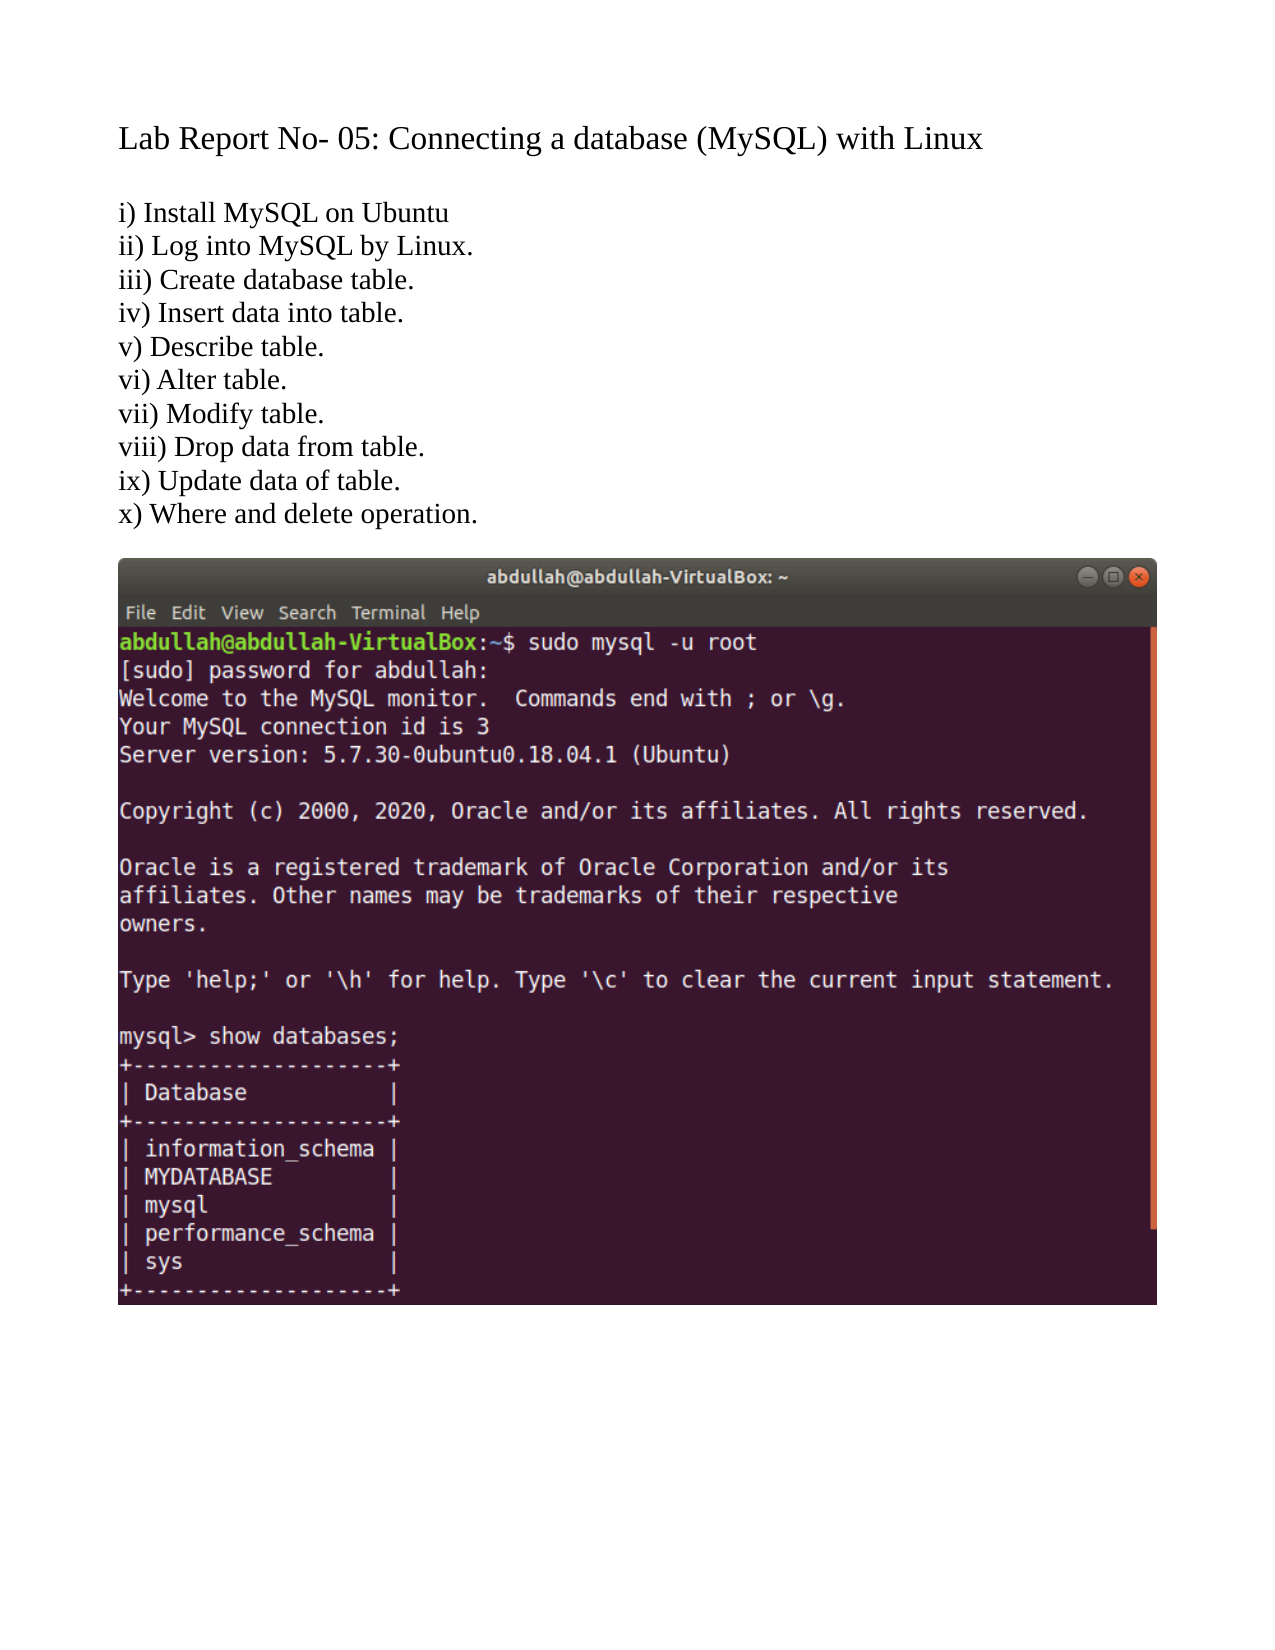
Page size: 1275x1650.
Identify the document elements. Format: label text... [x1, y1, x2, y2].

picture [118, 558, 1157, 1305]
text iv) Insert data into table. [118, 295, 1157, 329]
text i) Install MySQL on Ubuntu [118, 195, 1157, 228]
text iii) Create database table. [118, 262, 1157, 295]
text x) Where and delete operation. [118, 497, 1157, 530]
text viii) Drop data from table. [118, 429, 1157, 463]
text vi) Alter table. [118, 362, 1157, 396]
text ix) Update data of table. [118, 463, 1157, 497]
text ii) Log into MySQL by Linux. [118, 228, 1157, 262]
text Lab Report No- 05: Connecting a database (MySQL) with Linux [118, 118, 1157, 156]
text vii) Modify table. [118, 396, 1157, 429]
text v) Describe table. [118, 329, 1157, 362]
